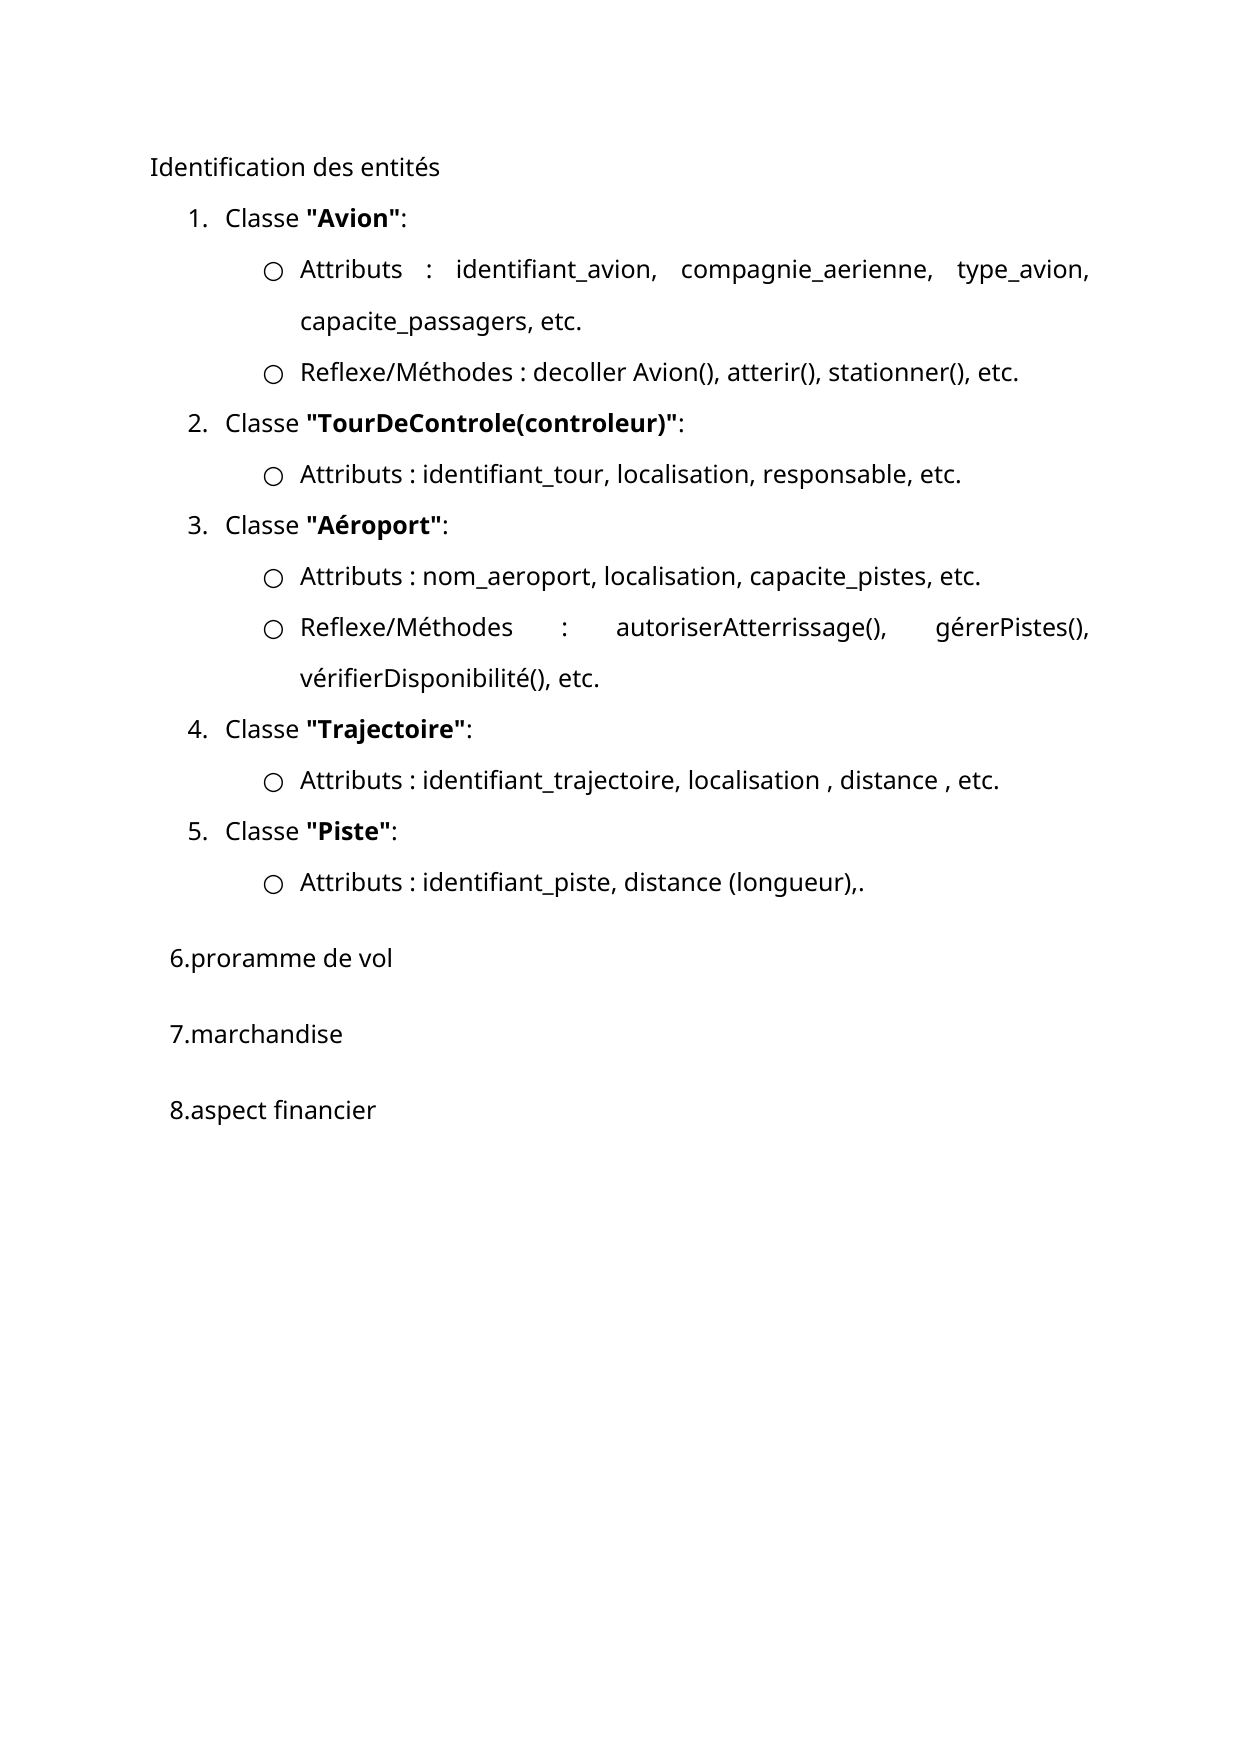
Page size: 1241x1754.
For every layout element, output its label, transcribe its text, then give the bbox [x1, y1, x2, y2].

list Attributs : identifiant_trajectoire, localisation , distance , etc. [262, 762, 1090, 797]
list Classe "Avion": [187, 201, 1090, 235]
list Classe "Aéroport": [187, 507, 1090, 541]
list Attributs : identifiant_avion, compagnie_aerienne, type_avion, capacite_passagers, etc. [262, 252, 1090, 337]
text Identification des entités [150, 150, 1090, 184]
list Attributs : identifiant_piste, distance (longueur),. [262, 864, 1090, 899]
list Classe "Piste": [187, 813, 1090, 848]
text 7.marchandise [150, 1017, 1090, 1051]
list Reflexe/Méthodes : autoriserAtterrissage(), gérerPistes(), vérifierDisponibilité(), etc. [262, 609, 1090, 694]
list Classe "TourDeControle(controleur)": [187, 405, 1090, 439]
list Reflexe/Méthodes : decoller Avion(), atterir(), stationner(), etc. [262, 354, 1090, 388]
list Attributs : nom_aeroport, localisation, capacite_pistes, etc. [262, 558, 1090, 592]
list Classe "Trajectoire": [187, 711, 1090, 746]
text 6.proramme de vol [150, 941, 1090, 975]
list Attributs : identifiant_tour, localisation, responsable, etc. [262, 456, 1090, 490]
text 8.aspect financier [150, 1093, 1090, 1127]
